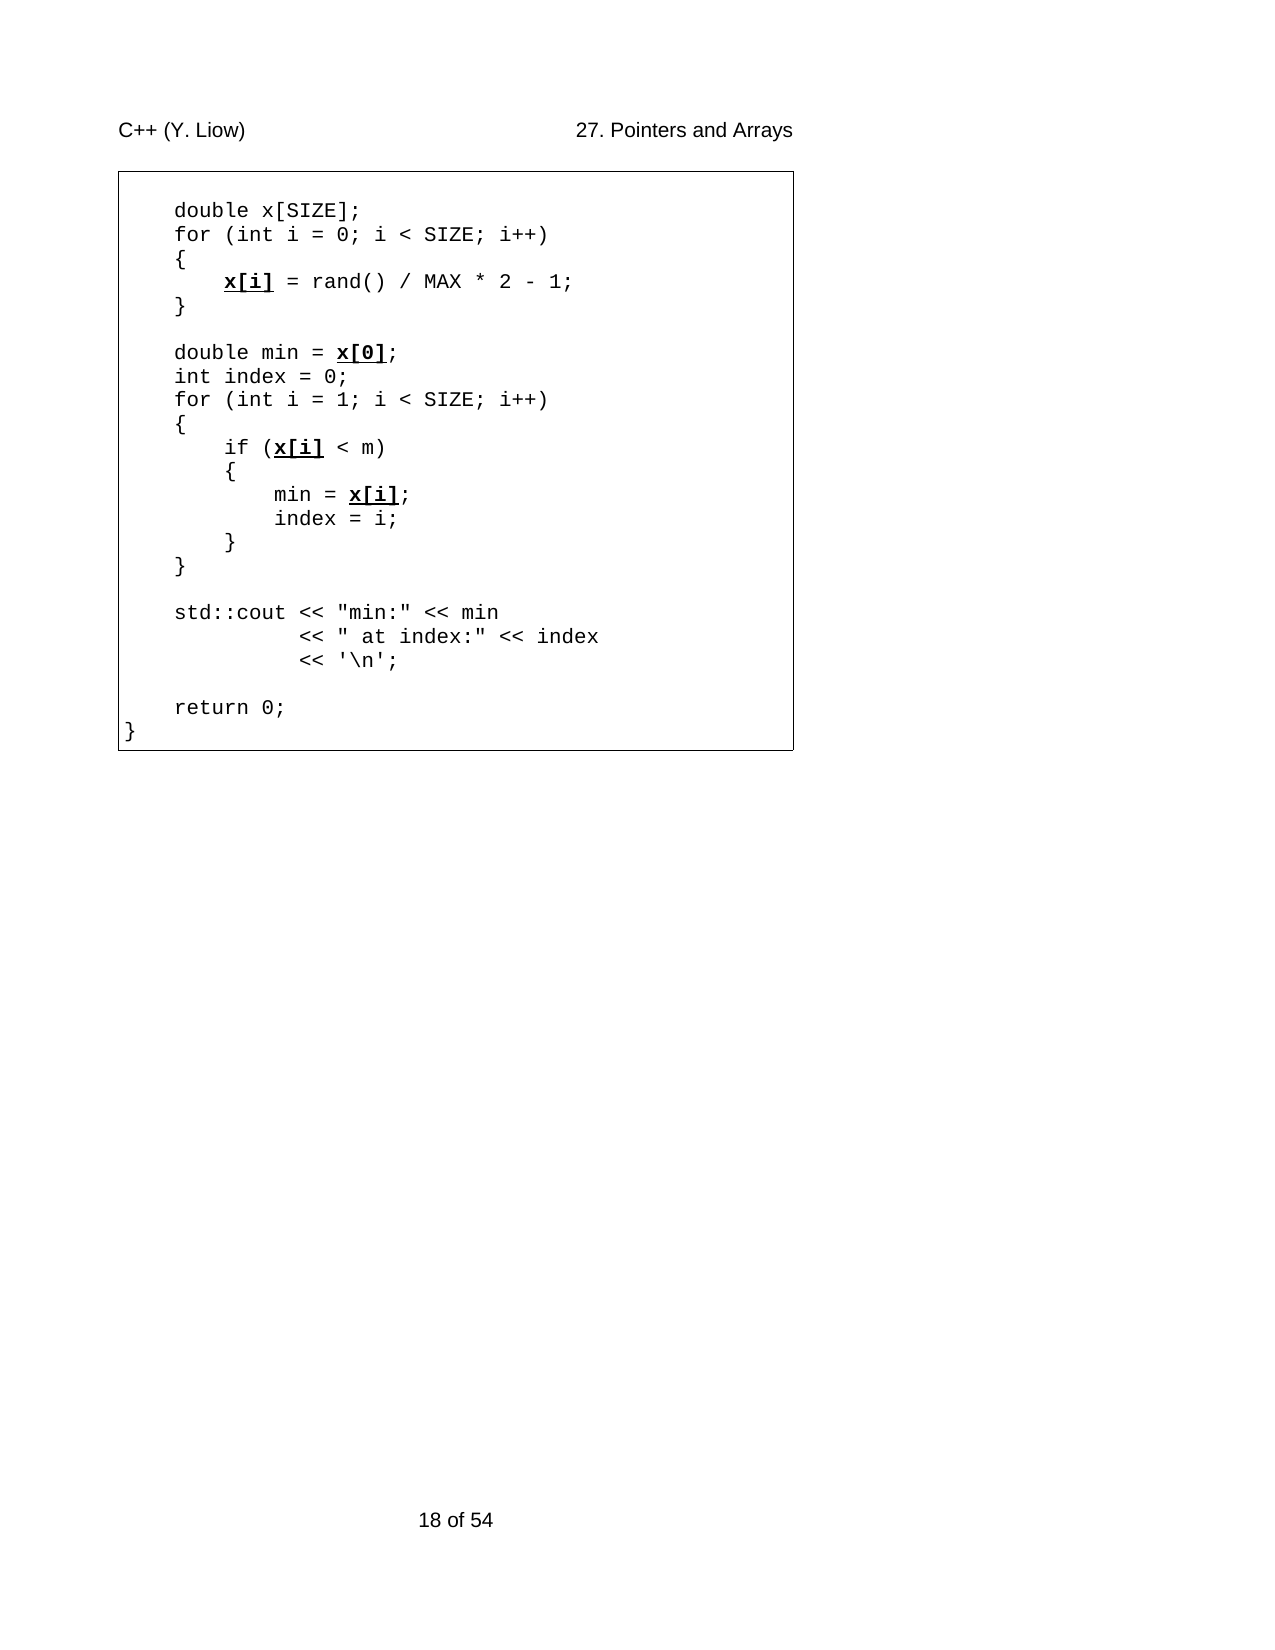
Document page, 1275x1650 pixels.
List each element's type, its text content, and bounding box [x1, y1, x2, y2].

table_header double x[SIZE]; for (int i = 0; i < SIZE; i++) { x[i] = rand() / MAX * 2 - 1; } double min = x[0]; int index = 0; for (int i = 1; i < SIZE; i++) { if (x[i] < m) { min = x[i]; index = i; } } std::cout << "min:" << min << " at index:" << index << '\n'; return 0; } [119, 172, 793, 750]
